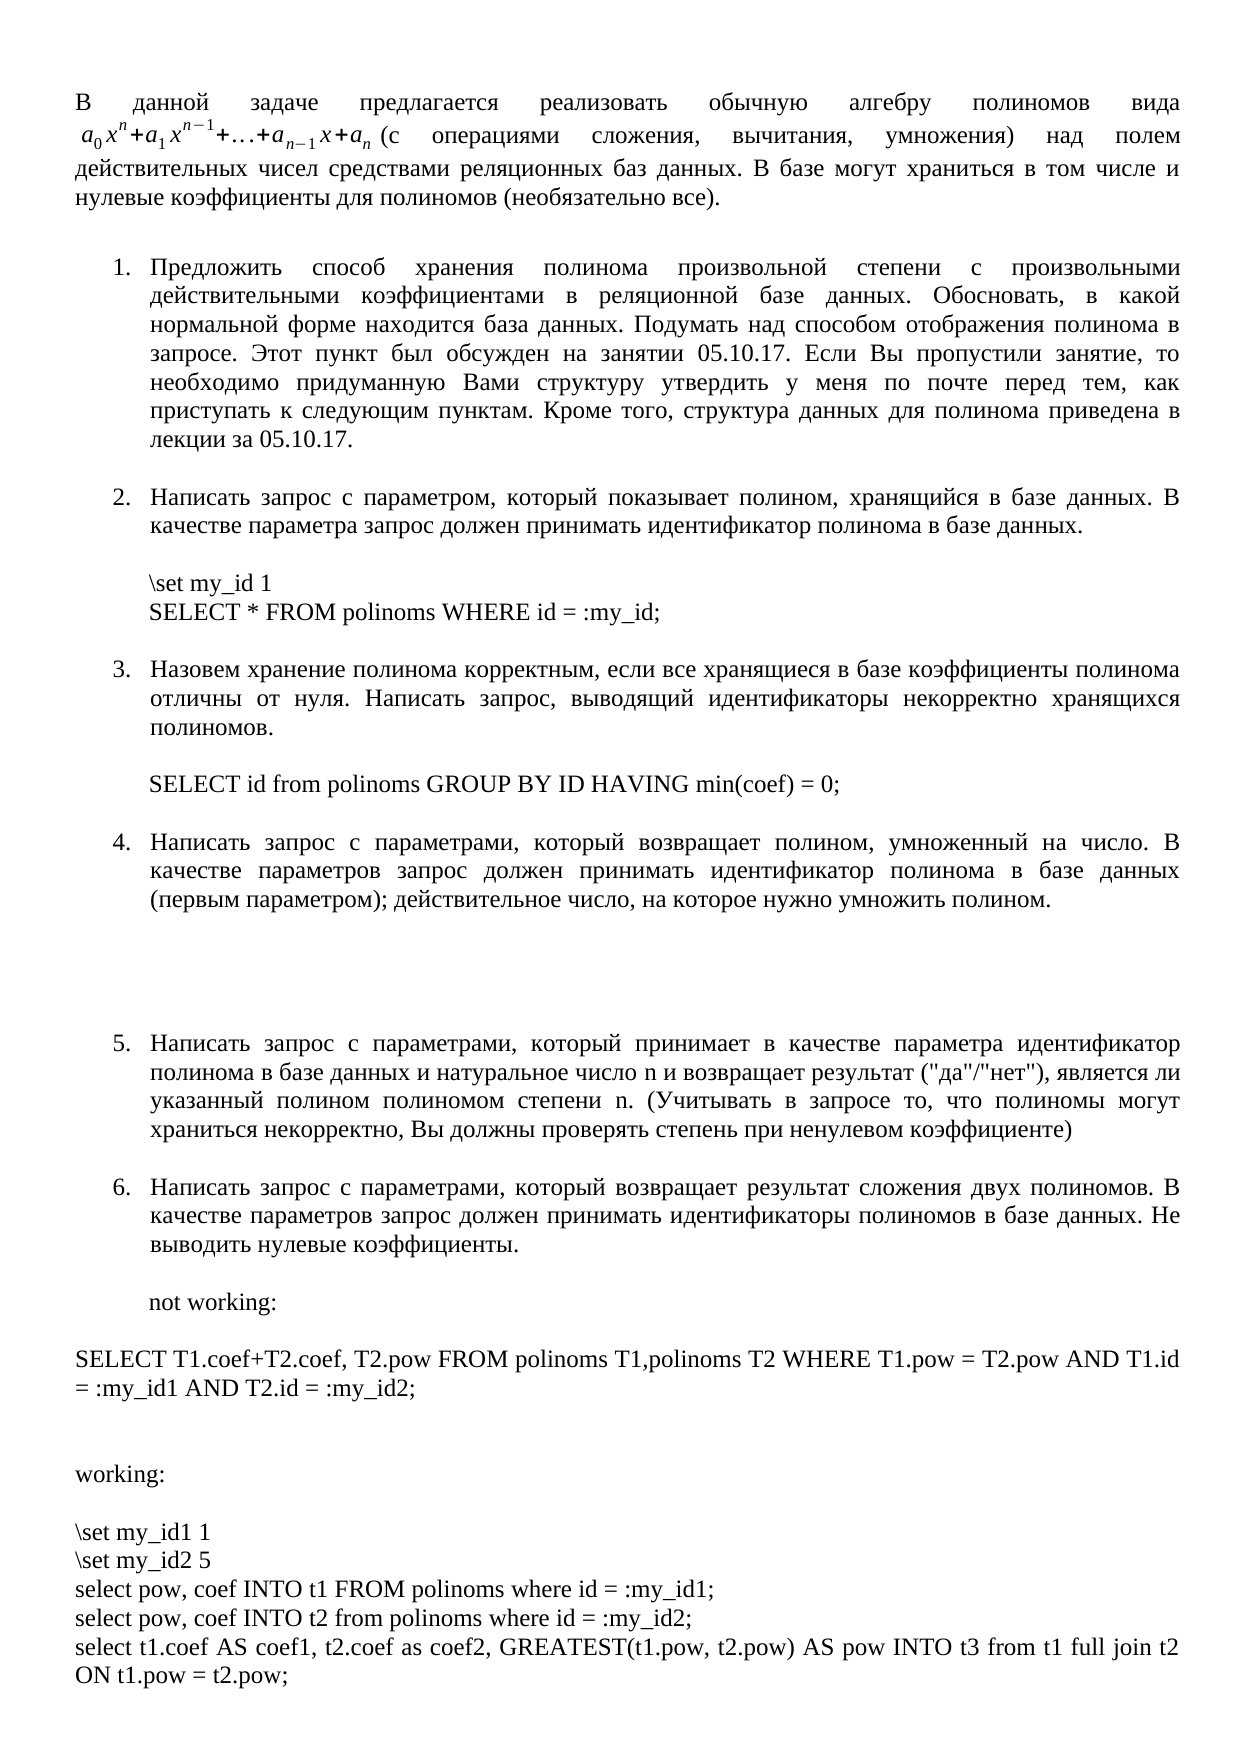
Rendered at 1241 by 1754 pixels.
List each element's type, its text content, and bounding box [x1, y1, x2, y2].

text \set my_id1 1 [75, 1517, 1181, 1546]
list Написать запрос с параметрами, который принимает в качестве параметра идентификатор полинома в базе данных и натуральное число n и возвращает результат ("да"/"нет"), является ли указанный полином полиномом степени n. (Учитывать в запросе то, что полиномы могут храниться некорректно, Вы должны проверять степень при ненулевом коэффициенте) [112, 1028, 1181, 1143]
list Написать запрос с параметрами, который возвращает результат сложения двух полиномов. В качестве параметров запрос должен принимать идентификаторы полиномов в базе данных. Не выводить нулевые коэффициенты. [112, 1172, 1181, 1258]
text \set my_id2 5 [75, 1546, 1181, 1574]
list Написать запрос с параметрами, который возвращает полином, умноженный на число. В качестве параметров запрос должен принимать идентификатор полинома в базе данных (первым параметром); действительное число, на которое нужно умножить полином. [112, 827, 1181, 913]
text В данной задаче предлагается реализовать обычную алгебру полиномов вида (с операциями сложения, вычитания, умножения) над полем действительных чисел средствами реляционных баз данных. В базе могут храниться в том числе и нулевые коэффициенты для полиномов (необязательно все). [75, 87, 1181, 211]
text select t1.coef AS coef1, t2.coef as coef2, GREATEST(t1.pow, t2.pow) AS pow INTO t3 from t1 full join t2 ON t1.pow = t2.pow; [75, 1632, 1181, 1689]
list Предложить способ хранения полинома произвольной степени с произвольными действительными коэффициентами в реляционной базе данных. Обосновать, в какой нормальной форме находится база данных. Подумать над способом отображения полинома в запросе. Этот пункт был обсужден на занятии 05.10.17. Если Вы пропустили занятие, то необходимо придуманную Вами структуру утвердить у меня по почте перед тем, как приступать к следующим пунктам. Кроме того, структура данных для полинома приведена в лекции за 05.10.17. [112, 252, 1181, 453]
text SELECT * FROM polinoms WHERE id = :my_id; [75, 597, 1181, 626]
list Написать запрос с параметром, который показывает полином, хранящийся в базе данных. В качестве параметра запрос должен принимать идентификатор полинома в базе данных. [112, 482, 1181, 539]
text SELECT T1.coef+T2.coef, T2.pow FROM polinoms T1,polinoms T2 WHERE T1.pow = T2.pow AND T1.id = :my_id1 AND T2.id = :my_id2; [75, 1344, 1181, 1402]
text SELECT id from polinoms GROUP BY ID HAVING min(coef) = 0; [75, 769, 1181, 798]
text working: [75, 1459, 1181, 1488]
list Назовем хранение полинома корректным, если все хранящиеся в базе коэффициенты полинома отличны от нуля. Написать запрос, выводящий идентификаторы некорректно хранящихся полиномов. [112, 654, 1181, 741]
text not working: [75, 1287, 1181, 1316]
text \set my_id 1 [75, 568, 1181, 597]
text select pow, coef INTO t1 FROM polinoms where id = :my_id1; [75, 1574, 1181, 1603]
text select pow, coef INTO t2 from polinoms where id = :my_id2; [75, 1603, 1181, 1632]
